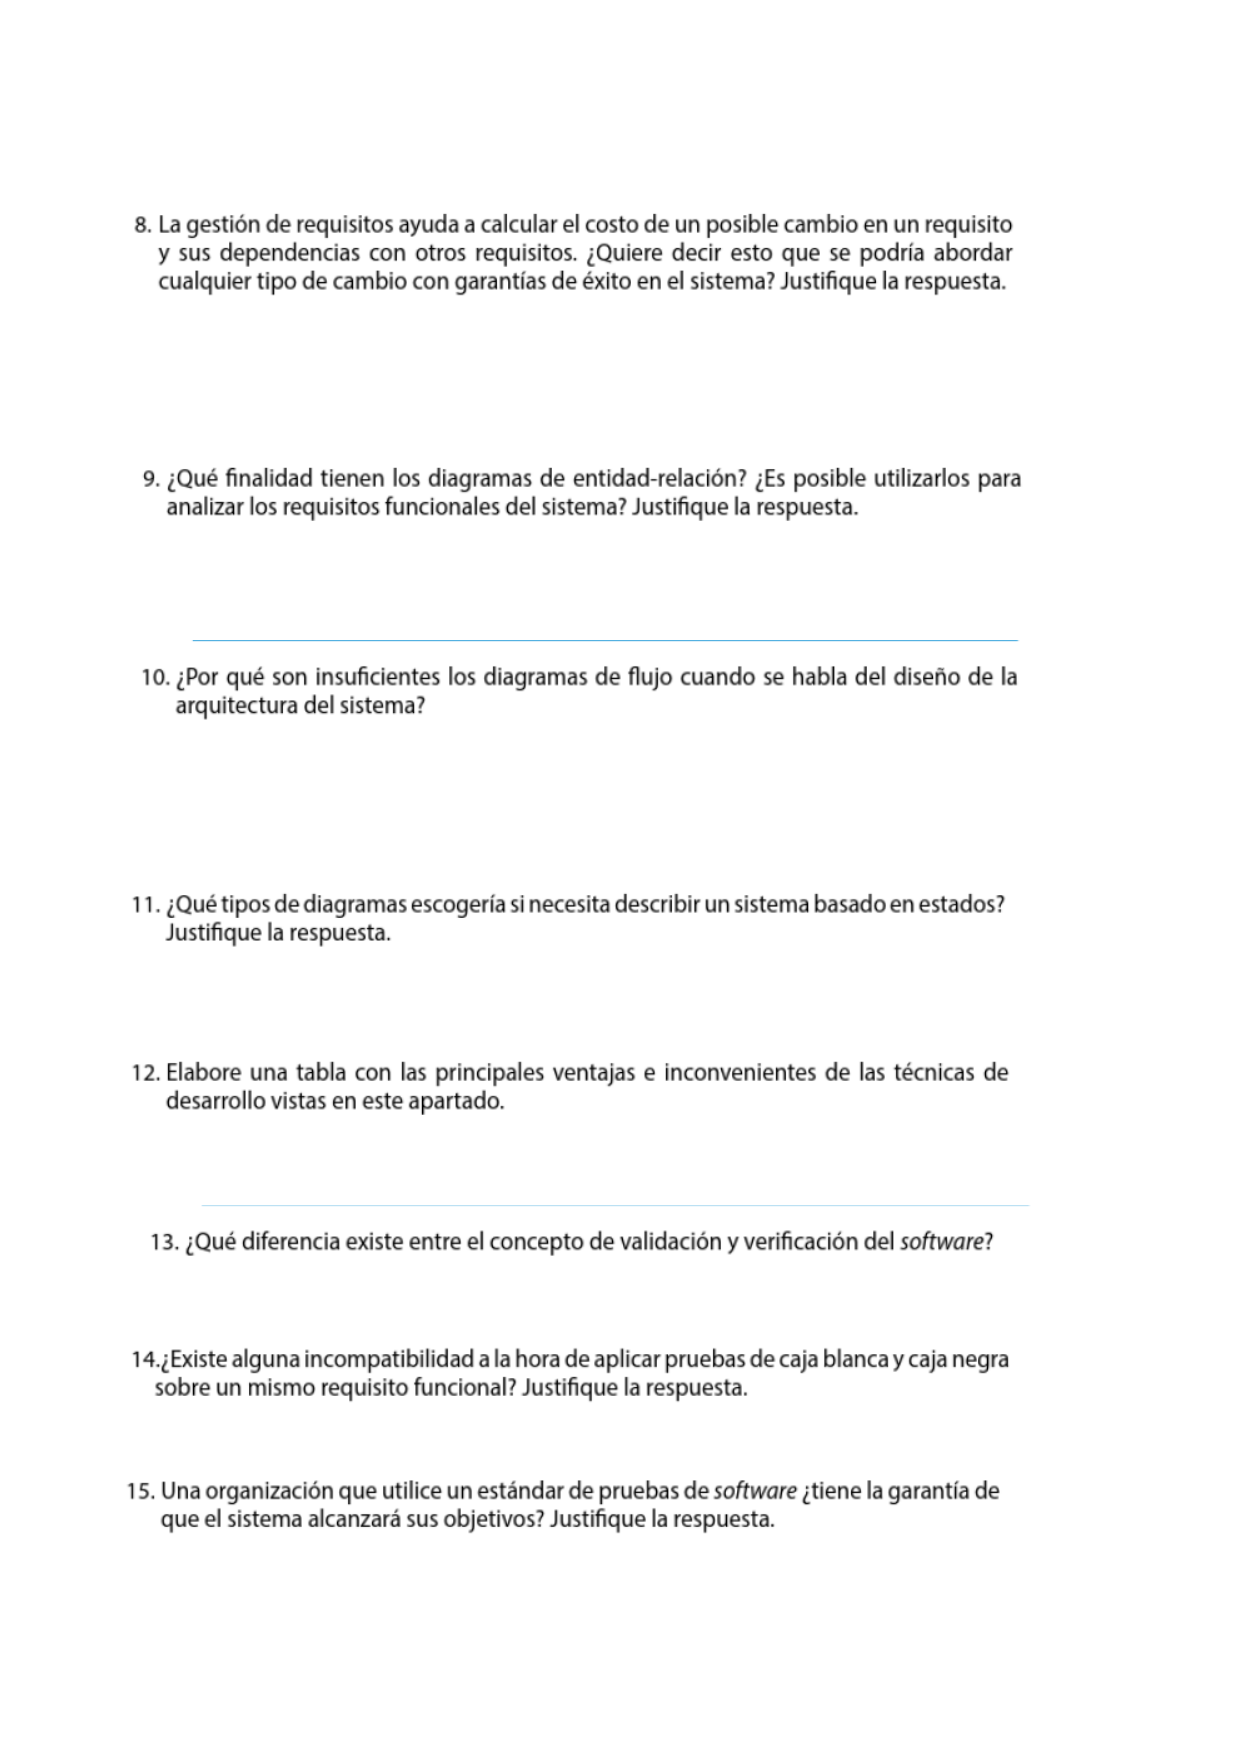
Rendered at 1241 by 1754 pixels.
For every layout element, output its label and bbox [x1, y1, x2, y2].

picture [118, 1205, 1046, 1271]
picture [118, 640, 1027, 736]
picture [118, 879, 1021, 957]
picture [118, 204, 1015, 301]
picture [118, 1328, 1027, 1411]
picture [118, 1468, 1015, 1537]
picture [118, 1043, 1015, 1120]
picture [118, 444, 1056, 526]
